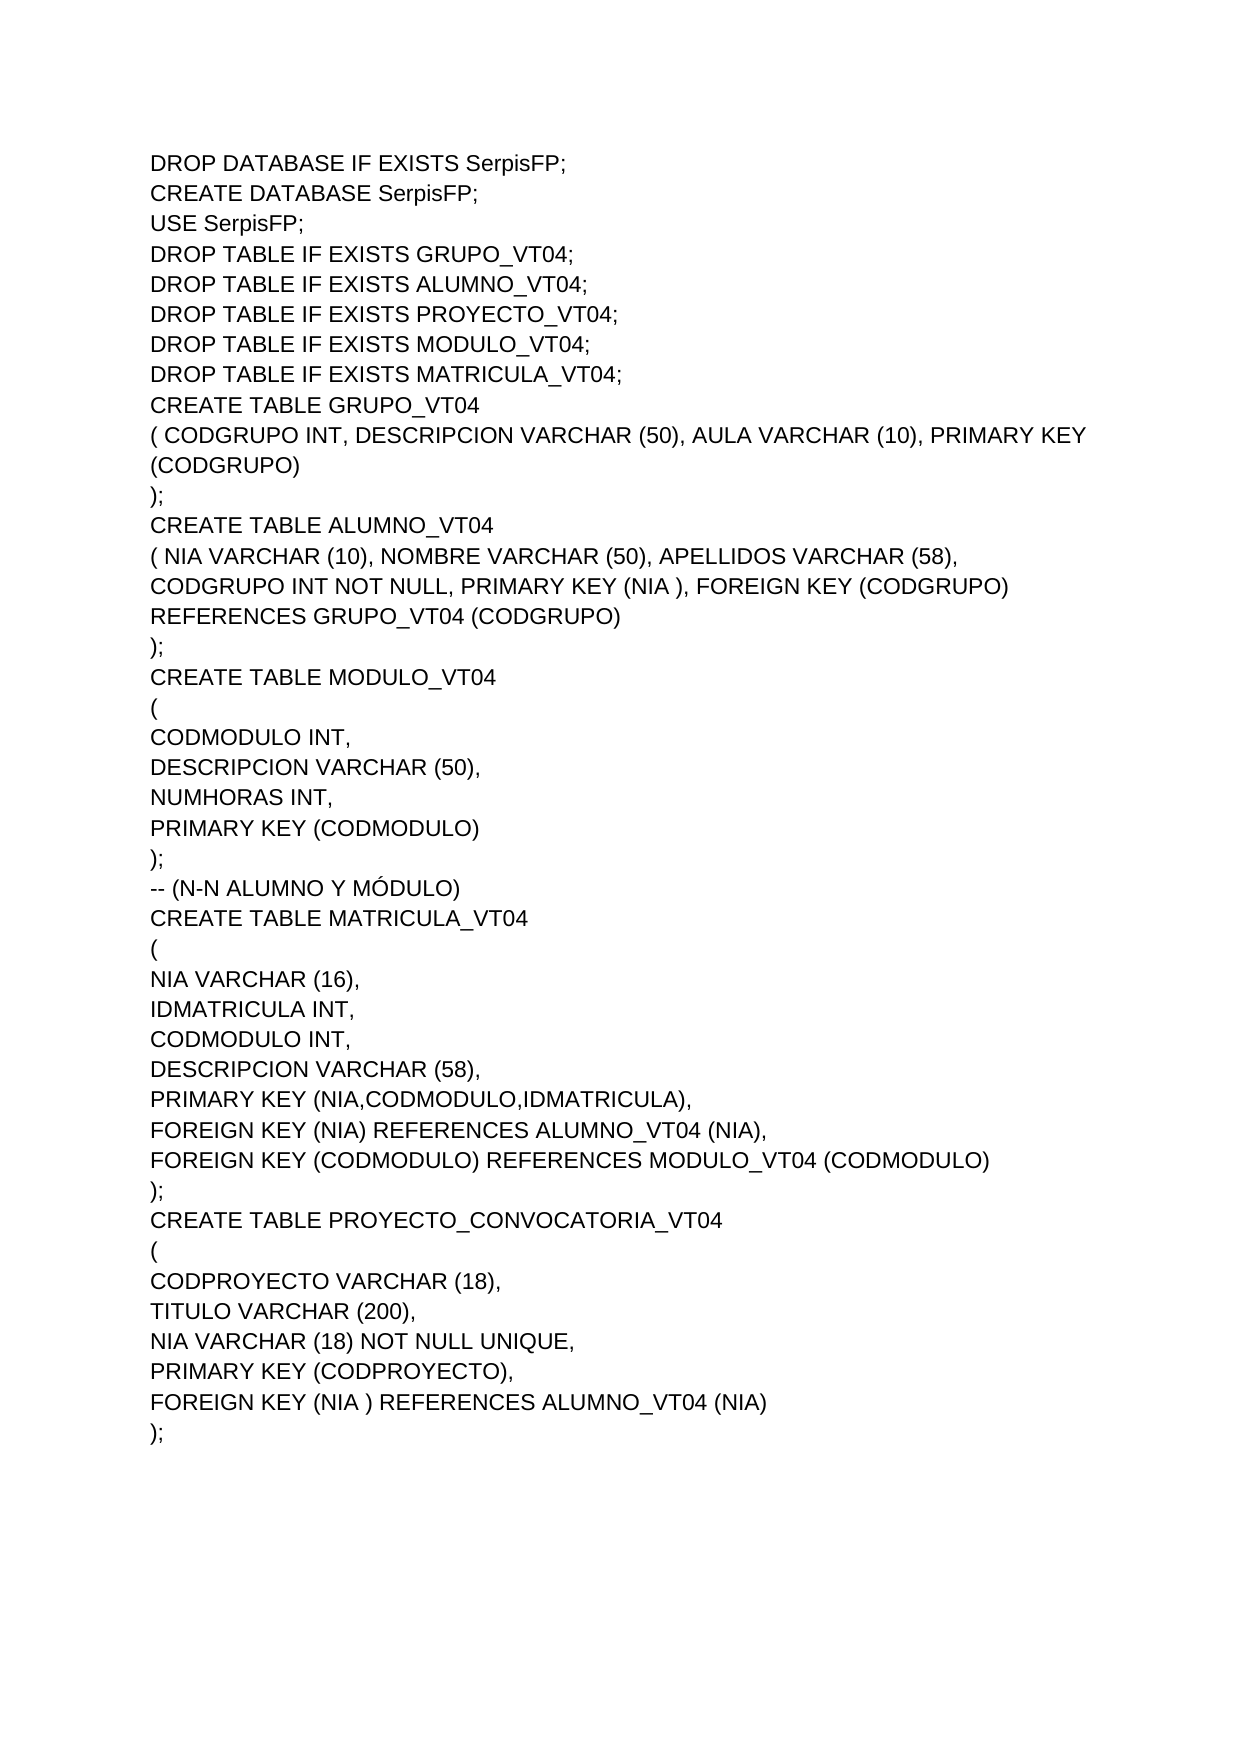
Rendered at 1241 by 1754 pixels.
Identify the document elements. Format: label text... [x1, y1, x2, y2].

text FOREIGN KEY (CODMODULO) REFERENCES MODULO_VT04 (CODMODULO) [150, 1147, 1090, 1173]
text NIA VARCHAR (18) NOT NULL UNIQUE, [150, 1328, 1090, 1354]
text ); [150, 1419, 1090, 1445]
text NUMHORAS INT, [150, 784, 1090, 811]
text ); [150, 845, 1090, 871]
text DROP DATABASE IF EXISTS SerpisFP; [150, 150, 1090, 176]
text ); [150, 633, 1090, 660]
text FOREIGN KEY (NIA) REFERENCES ALUMNO_VT04 (NIA), [150, 1117, 1090, 1143]
text CREATE TABLE MODULO_VT04 [150, 663, 1090, 690]
text PRIMARY KEY (CODPROYECTO), [150, 1358, 1090, 1385]
text DESCRIPCION VARCHAR (58), [150, 1056, 1090, 1083]
text DROP TABLE IF EXISTS MODULO_VT04; [150, 331, 1090, 358]
text DROP TABLE IF EXISTS PROYECTO_VT04; [150, 301, 1090, 327]
text CODMODULO INT, [150, 1026, 1090, 1052]
text ( NIA VARCHAR (10), NOMBRE VARCHAR (50), APELLIDOS VARCHAR (58), CODGRUPO INT NOT NULL, PRIMARY KEY (NIA ), FOREIGN KEY (CODGRUPO) REFERENCES GRUPO_VT04 (CODGRUPO) [150, 543, 1090, 629]
text ( [150, 694, 1090, 720]
text FOREIGN KEY (NIA ) REFERENCES ALUMNO_VT04 (NIA) [150, 1388, 1090, 1415]
text CREATE TABLE ALUMNO_VT04 [150, 512, 1090, 539]
text -- (N-N ALUMNO Y MÓDULO) [150, 875, 1090, 901]
text CREATE TABLE GRUPO_VT04 [150, 392, 1090, 418]
text DROP TABLE IF EXISTS ALUMNO_VT04; [150, 271, 1090, 297]
text ( [150, 935, 1090, 962]
text DROP TABLE IF EXISTS MATRICULA_VT04; [150, 361, 1090, 388]
text CREATE TABLE MATRICULA_VT04 [150, 905, 1090, 932]
text CREATE DATABASE SerpisFP; [150, 180, 1090, 207]
text USE SerpisFP; [150, 210, 1090, 237]
text ); [150, 1177, 1090, 1203]
text NIA VARCHAR (16), [150, 966, 1090, 992]
text ( [150, 1237, 1090, 1264]
text DROP TABLE IF EXISTS GRUPO_VT04; [150, 241, 1090, 267]
text IDMATRICULA INT, [150, 996, 1090, 1022]
text ( CODGRUPO INT, DESCRIPCION VARCHAR (50), AULA VARCHAR (10), PRIMARY KEY (CODGRUPO) [150, 422, 1090, 478]
text CREATE TABLE PROYECTO_CONVOCATORIA_VT04 [150, 1207, 1090, 1234]
text CODPROYECTO VARCHAR (18), [150, 1268, 1090, 1294]
text ); [150, 482, 1090, 509]
text CODMODULO INT, [150, 724, 1090, 750]
text DESCRIPCION VARCHAR (50), [150, 754, 1090, 781]
text TITULO VARCHAR (200), [150, 1298, 1090, 1324]
text PRIMARY KEY (NIA,CODMODULO,IDMATRICULA), [150, 1086, 1090, 1113]
text PRIMARY KEY (CODMODULO) [150, 814, 1090, 841]
